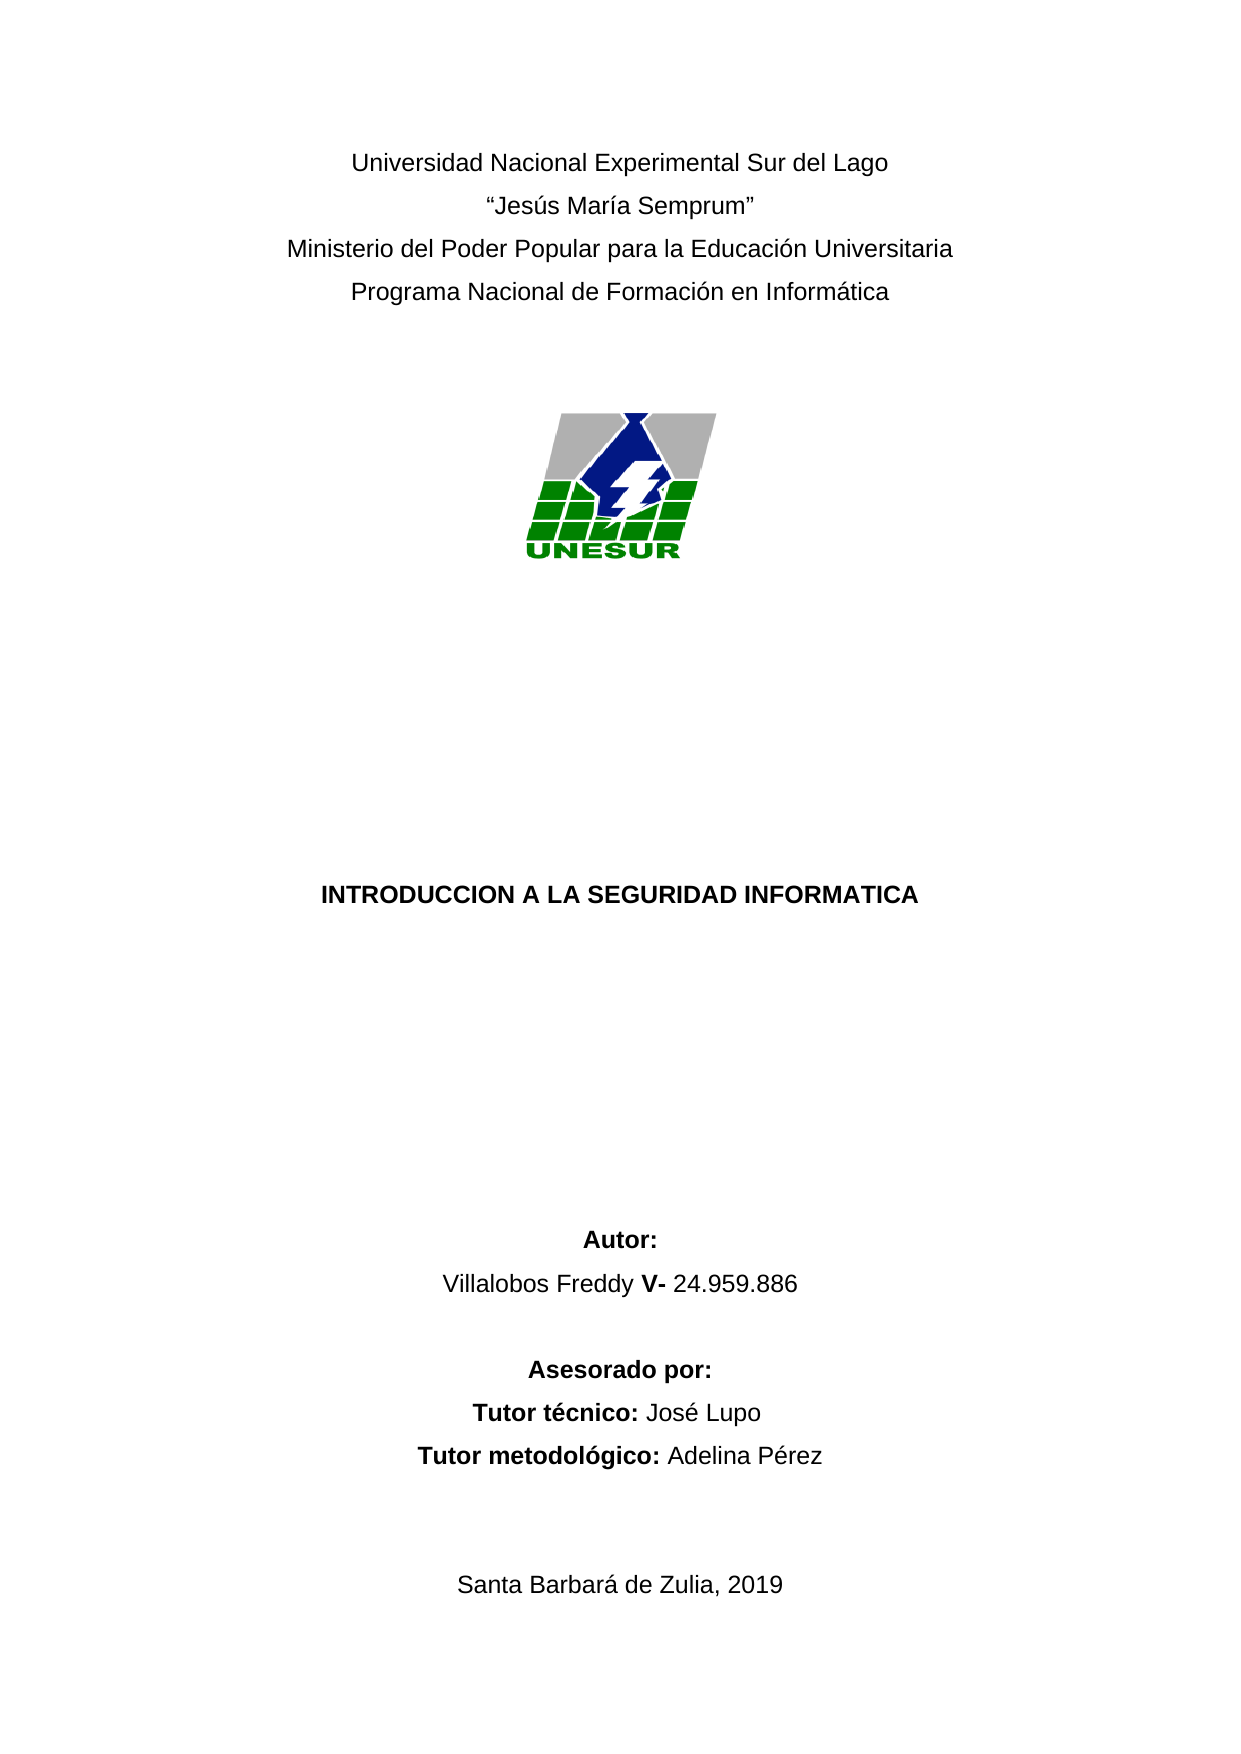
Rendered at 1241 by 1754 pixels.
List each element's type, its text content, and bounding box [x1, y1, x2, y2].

text Universidad Nacional Experimental Sur del Lago [177, 148, 1063, 176]
text Villalobos Freddy V- 24.959.886 [177, 1268, 1063, 1297]
text Autor: [177, 1225, 1063, 1254]
text Asesorado por: [177, 1355, 1063, 1383]
text Santa Barbará de Zulia, 2019 [177, 1570, 1063, 1599]
text Programa Nacional de Formación en Informática [177, 277, 1063, 306]
text “Jesús María Semprum” [177, 191, 1063, 219]
text Ministerio del Poder Popular para la Educación Universitaria [177, 234, 1063, 263]
text INTRODUCCION A LA SEGURIDAD INFORMATICA [177, 880, 1063, 909]
text Tutor metodológico: Adelina Pérez [177, 1441, 1063, 1470]
text Tutor técnico: José Lupo [177, 1398, 1063, 1427]
